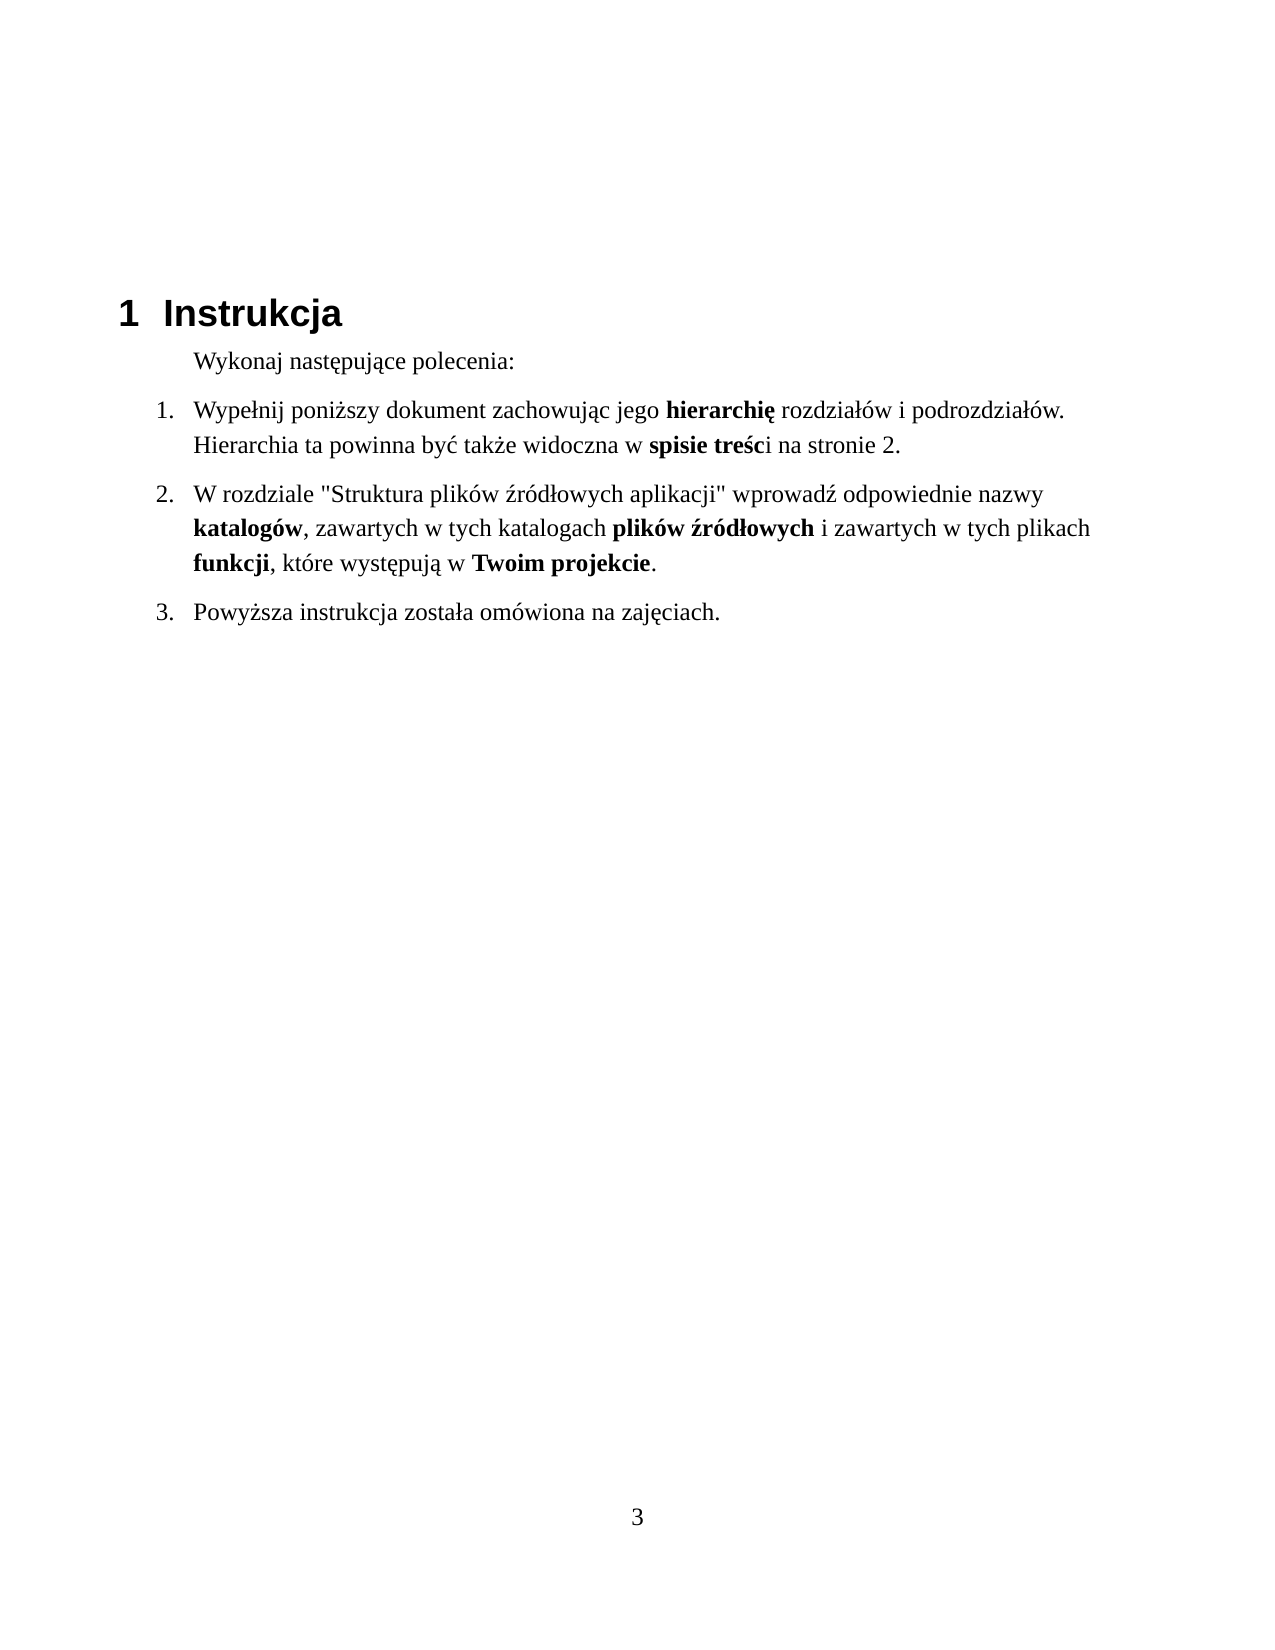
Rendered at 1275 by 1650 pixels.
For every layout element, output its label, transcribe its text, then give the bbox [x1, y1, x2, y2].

list Powyższa instrukcja została omówiona na zajęciach. [156, 597, 1157, 626]
text Wykonaj następujące polecenia: [118, 346, 1157, 375]
list W rozdziale "Struktura plików źródłowych aplikacji" wprowadź odpowiednie nazwy katalogów, zawartych w tych katalogach plików źródłowych i zawartych w tych plikach funkcji, które występują w Twoim projekcie. [156, 479, 1157, 577]
subtitle Instrukcja [118, 290, 1157, 334]
list Wypełnij poniższy dokument zachowując jego hierarchię rozdziałów i podrozdziałów. Hierarchia ta powinna być także widoczna w spisie treści na stronie 2. [156, 396, 1157, 459]
